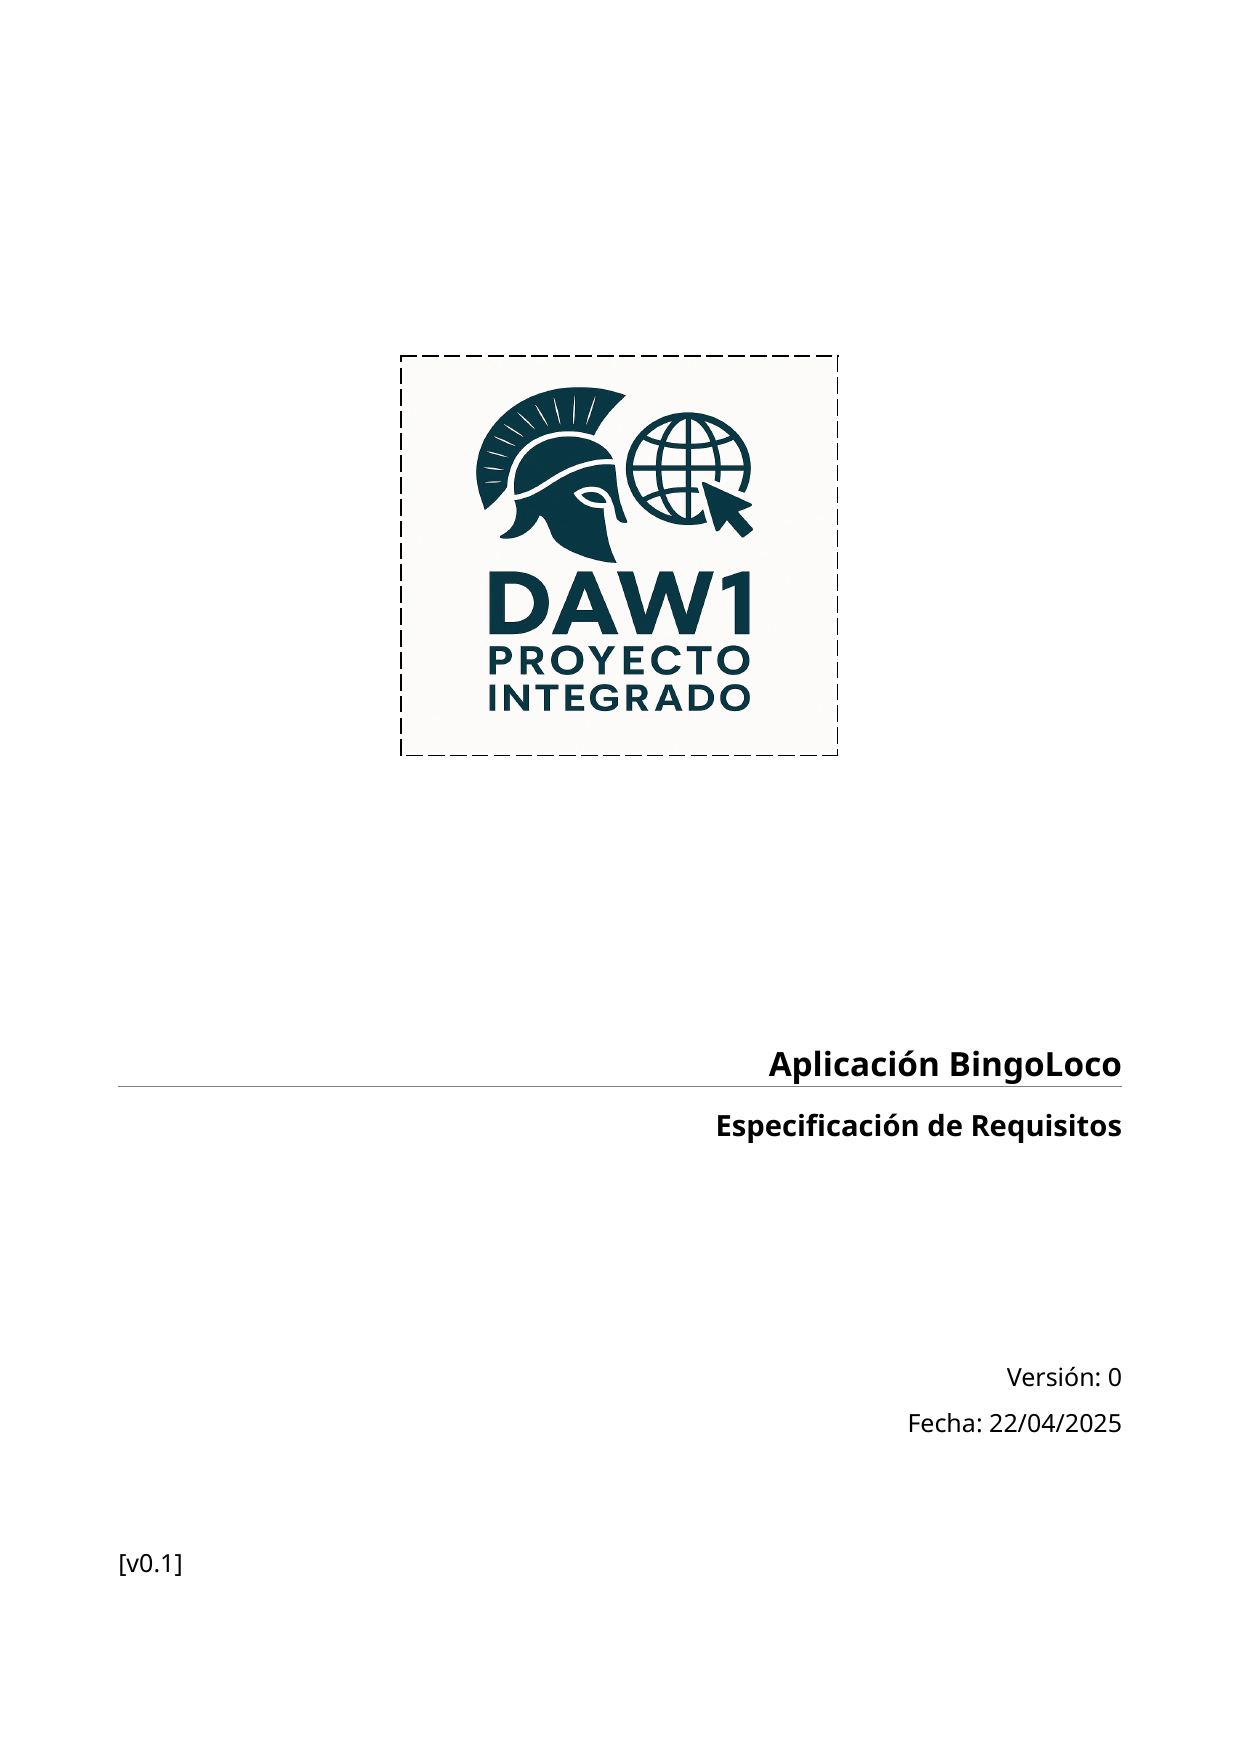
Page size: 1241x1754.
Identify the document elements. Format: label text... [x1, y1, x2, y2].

text [v0.1] [118, 1545, 1122, 1579]
picture [404, 359, 834, 752]
text Aplicación BingoLoco [118, 1041, 1122, 1086]
title Especificación de Requisitos [118, 1105, 1122, 1144]
text Versión: 0 [118, 1359, 1122, 1393]
text Fecha: 22/04/2025 [118, 1406, 1122, 1440]
